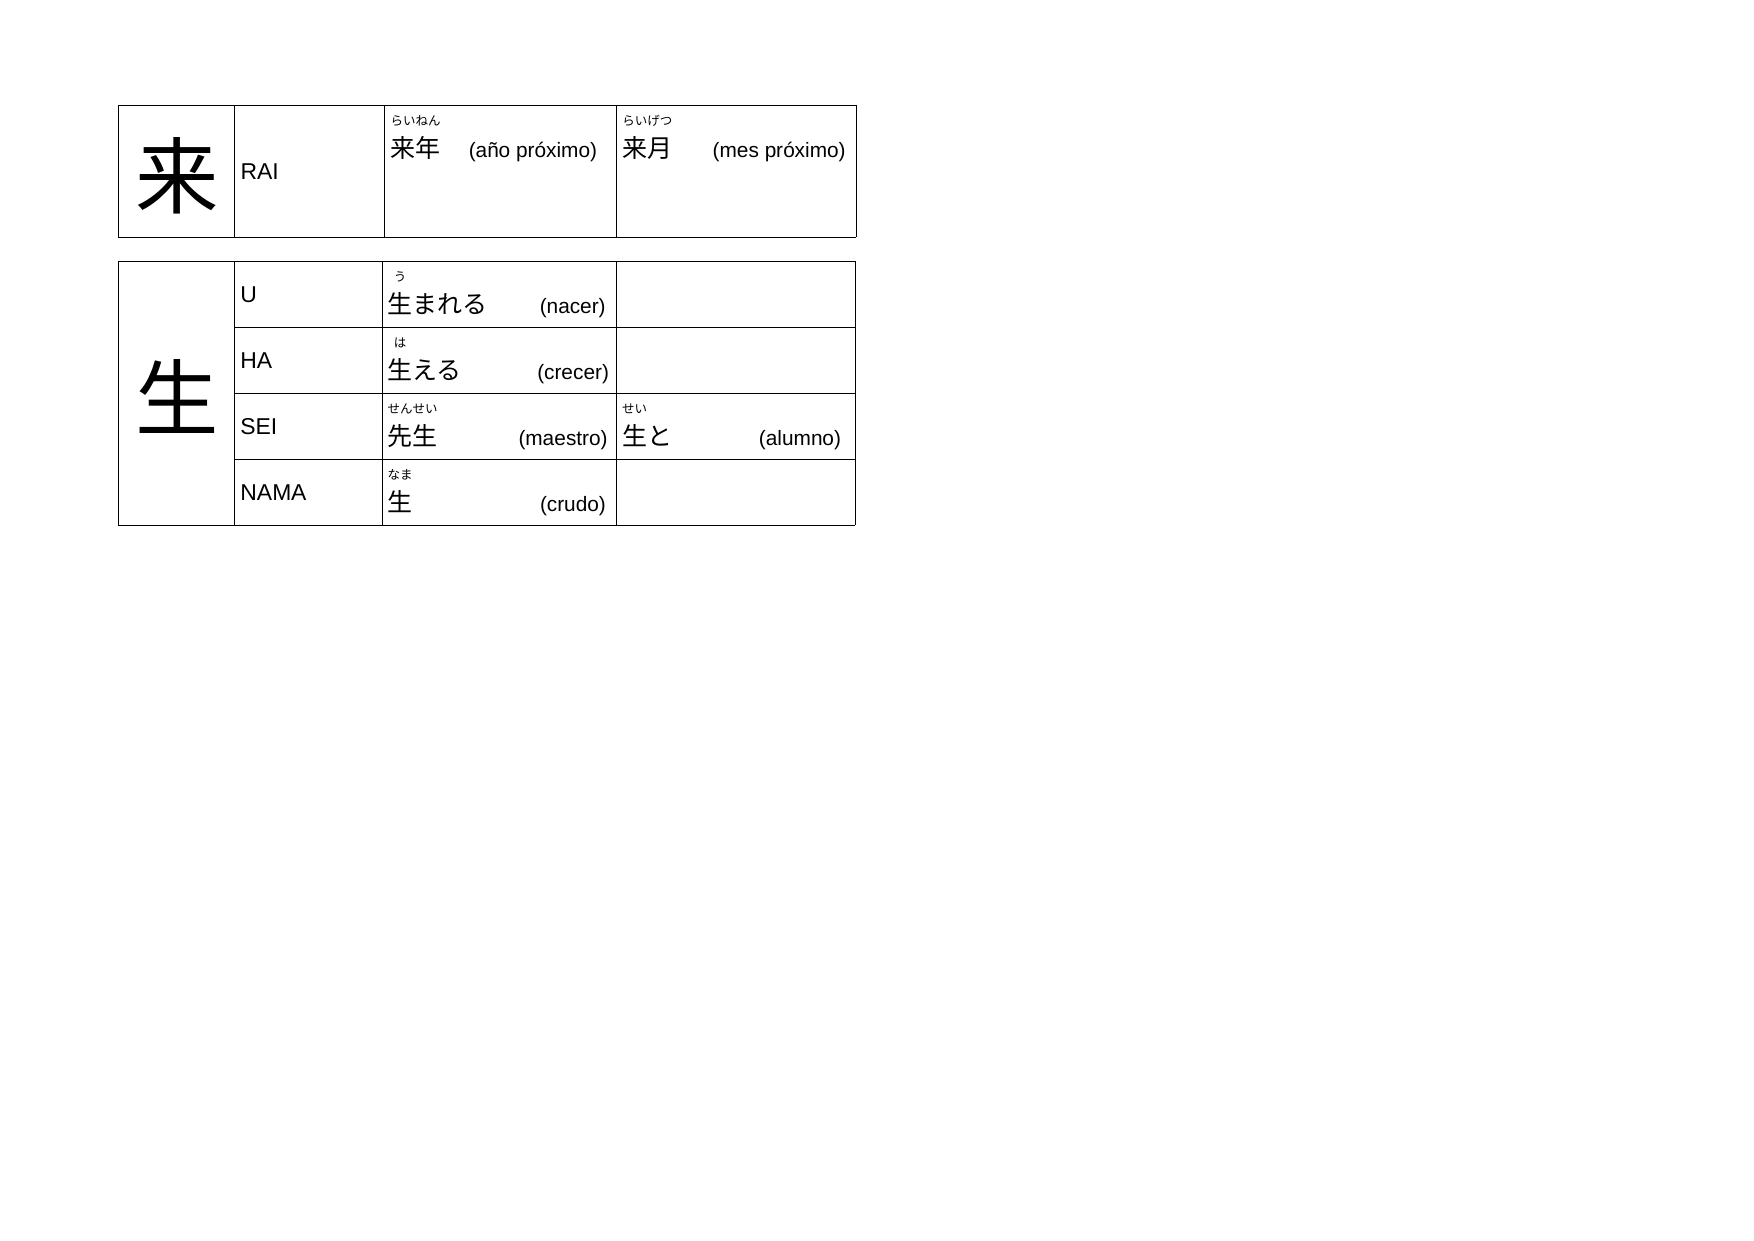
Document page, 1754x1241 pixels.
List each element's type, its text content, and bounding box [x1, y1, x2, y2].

table_cell 生せいと (alumno) [617, 394, 855, 459]
table_header [617, 262, 855, 327]
table_cell 生はえる (crecer) [383, 328, 616, 393]
table_cell 先せん生せい (maestro) [383, 394, 616, 459]
table_cell 生なま (crudo) [383, 460, 616, 525]
table_cell RAI [235, 106, 384, 237]
table_cell SEI [235, 394, 382, 459]
table_header U [235, 262, 382, 327]
table_header 生 [119, 262, 234, 525]
table_cell 来らい年ねん (año próximo) [385, 106, 616, 237]
table_cell [617, 460, 855, 525]
table_cell HA [235, 328, 382, 393]
table_cell [617, 328, 855, 393]
table_header 生うまれる (nacer) [383, 262, 616, 327]
table_cell NAMA [235, 460, 382, 525]
table_header 来 [119, 106, 234, 237]
table_cell 来らい月げつ (mes próximo) [617, 106, 856, 237]
